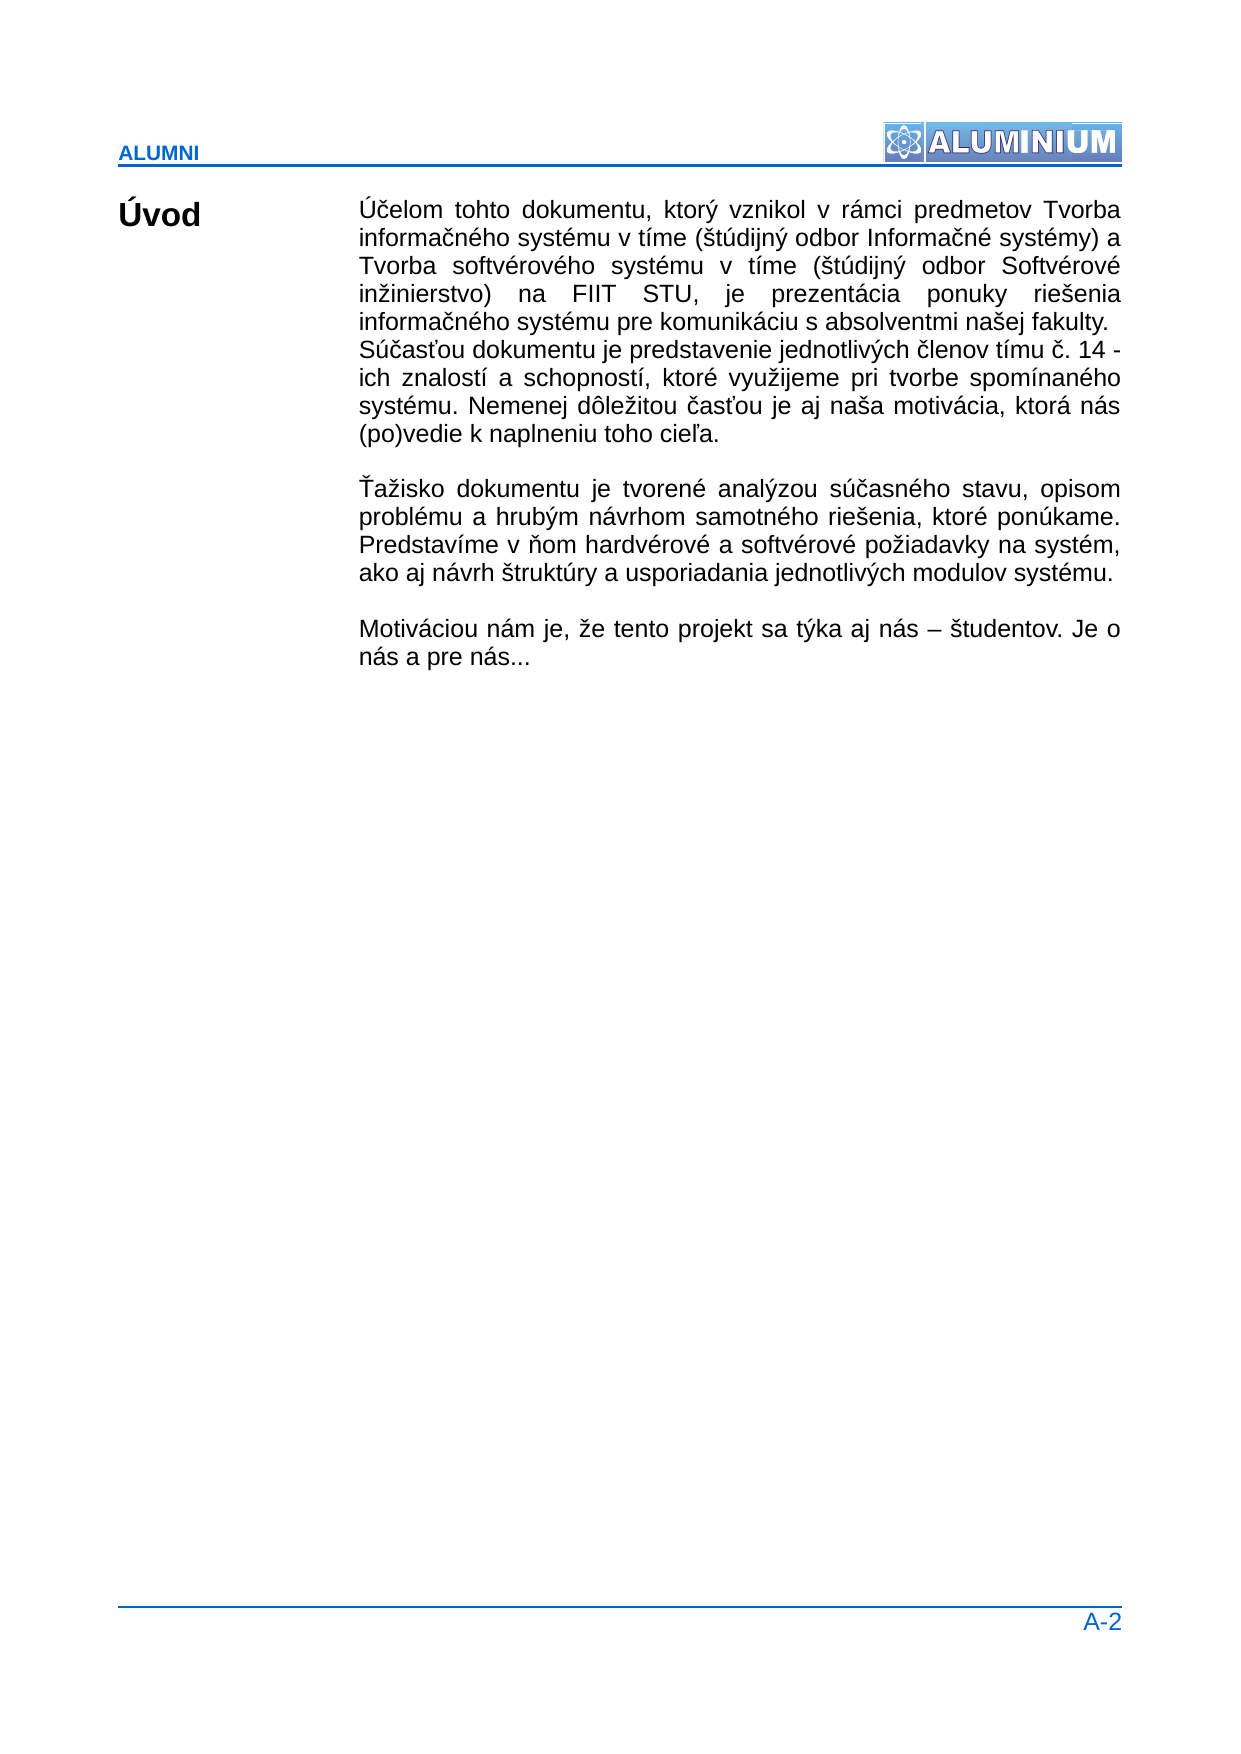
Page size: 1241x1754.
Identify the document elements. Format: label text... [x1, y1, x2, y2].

text Motiváciou nám je, že tento projekt sa týka aj nás – študentov. Je o nás a pre nás... [358, 615, 1122, 671]
text Ťažisko dokumentu je tvorené analýzou súčasného stavu, opisom problému a hrubým návrhom samotného riešenia, ktoré ponúkame. Predstavíme v ňom hardvérové a softvérové požiadavky na systém, ako aj návrh štruktúry a usporiadania jednotlivých modulov systému. [358, 475, 1122, 587]
text Účelom tohto dokumentu, ktorý vznikol v rámci predmetov Tvorba informačného systému v tíme (štúdijný odbor Informačné systémy) a Tvorba softvérového systému v tíme (štúdijný odbor Softvérové inžinierstvo) na FIIT STU, je prezentácia ponuky riešenia informačného systému pre komunikáciu s absolventmi našej fakulty. [358, 196, 1122, 336]
subtitle Úvod [118, 196, 358, 233]
text Súčasťou dokumentu je predstavenie jednotlivých členov tímu č. 14 - ich znalostí a schopností, ktoré využijeme pri tvorbe spomínaného systému. Nemenej dôležitou časťou je aj naša motivácia, ktorá nás (po)vedie k naplneniu toho cieľa. [358, 336, 1122, 447]
